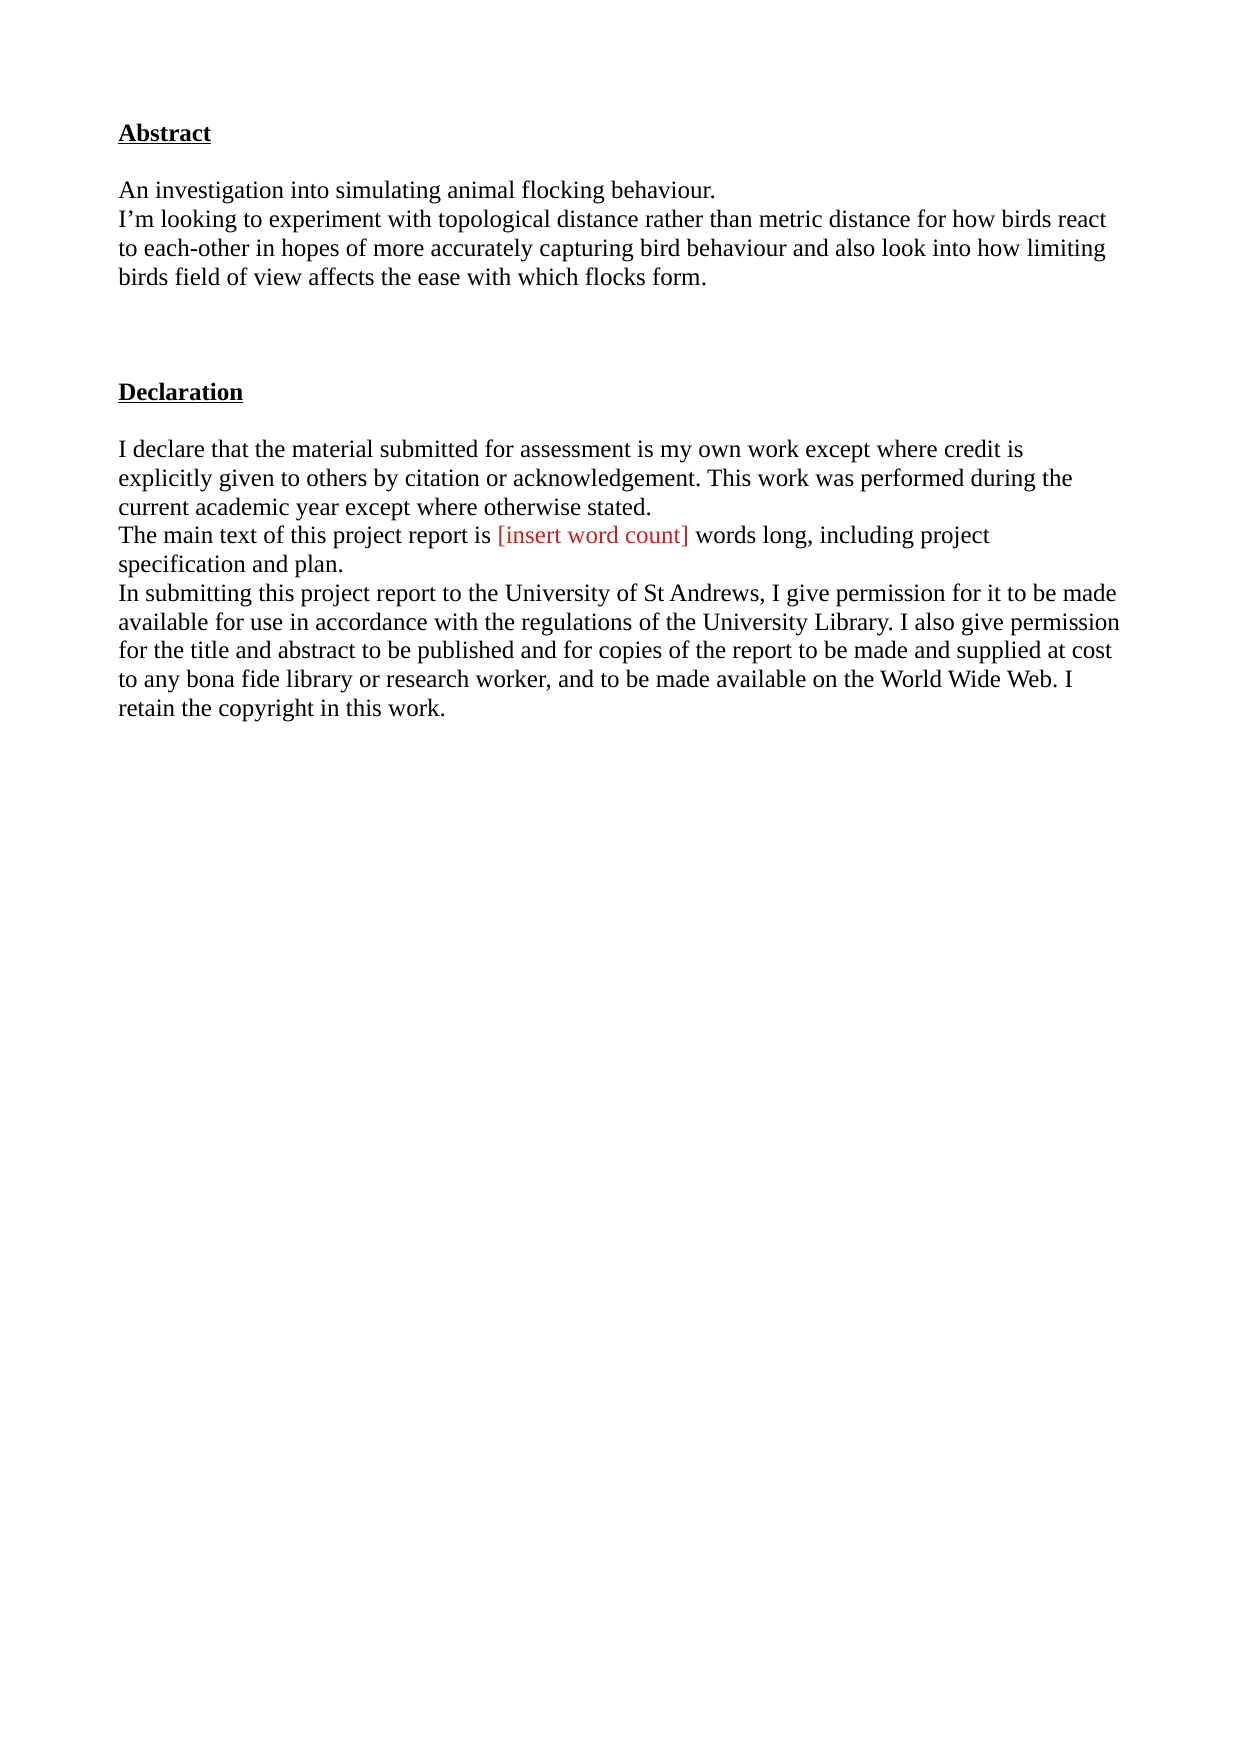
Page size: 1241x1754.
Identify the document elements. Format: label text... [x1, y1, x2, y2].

text The main text of this project report is [insert word count] words long, including project specification and plan. [118, 521, 1122, 578]
text I’m looking to experiment with topological distance rather than metric distance for how birds react to each-other in hopes of more accurately capturing bird behaviour and also look into how limiting birds field of view affects the ease with which flocks form. [118, 204, 1122, 291]
text Declaration [118, 377, 1122, 406]
text I declare that the material submitted for assessment is my own work except where credit is explicitly given to others by citation or acknowledgement. This work was performed during the current academic year except where otherwise stated. [118, 434, 1122, 521]
text In submitting this project report to the University of St Andrews, I give permission for it to be made available for use in accordance with the regulations of the University Library. I also give permission for the title and abstract to be published and for copies of the report to be made and supplied at cost to any bona fide library or research worker, and to be made available on the World Wide Web. I retain the copyright in this work. [118, 578, 1122, 722]
text An investigation into simulating animal flocking behaviour. [118, 176, 1122, 204]
text Abstract [118, 118, 1122, 147]
